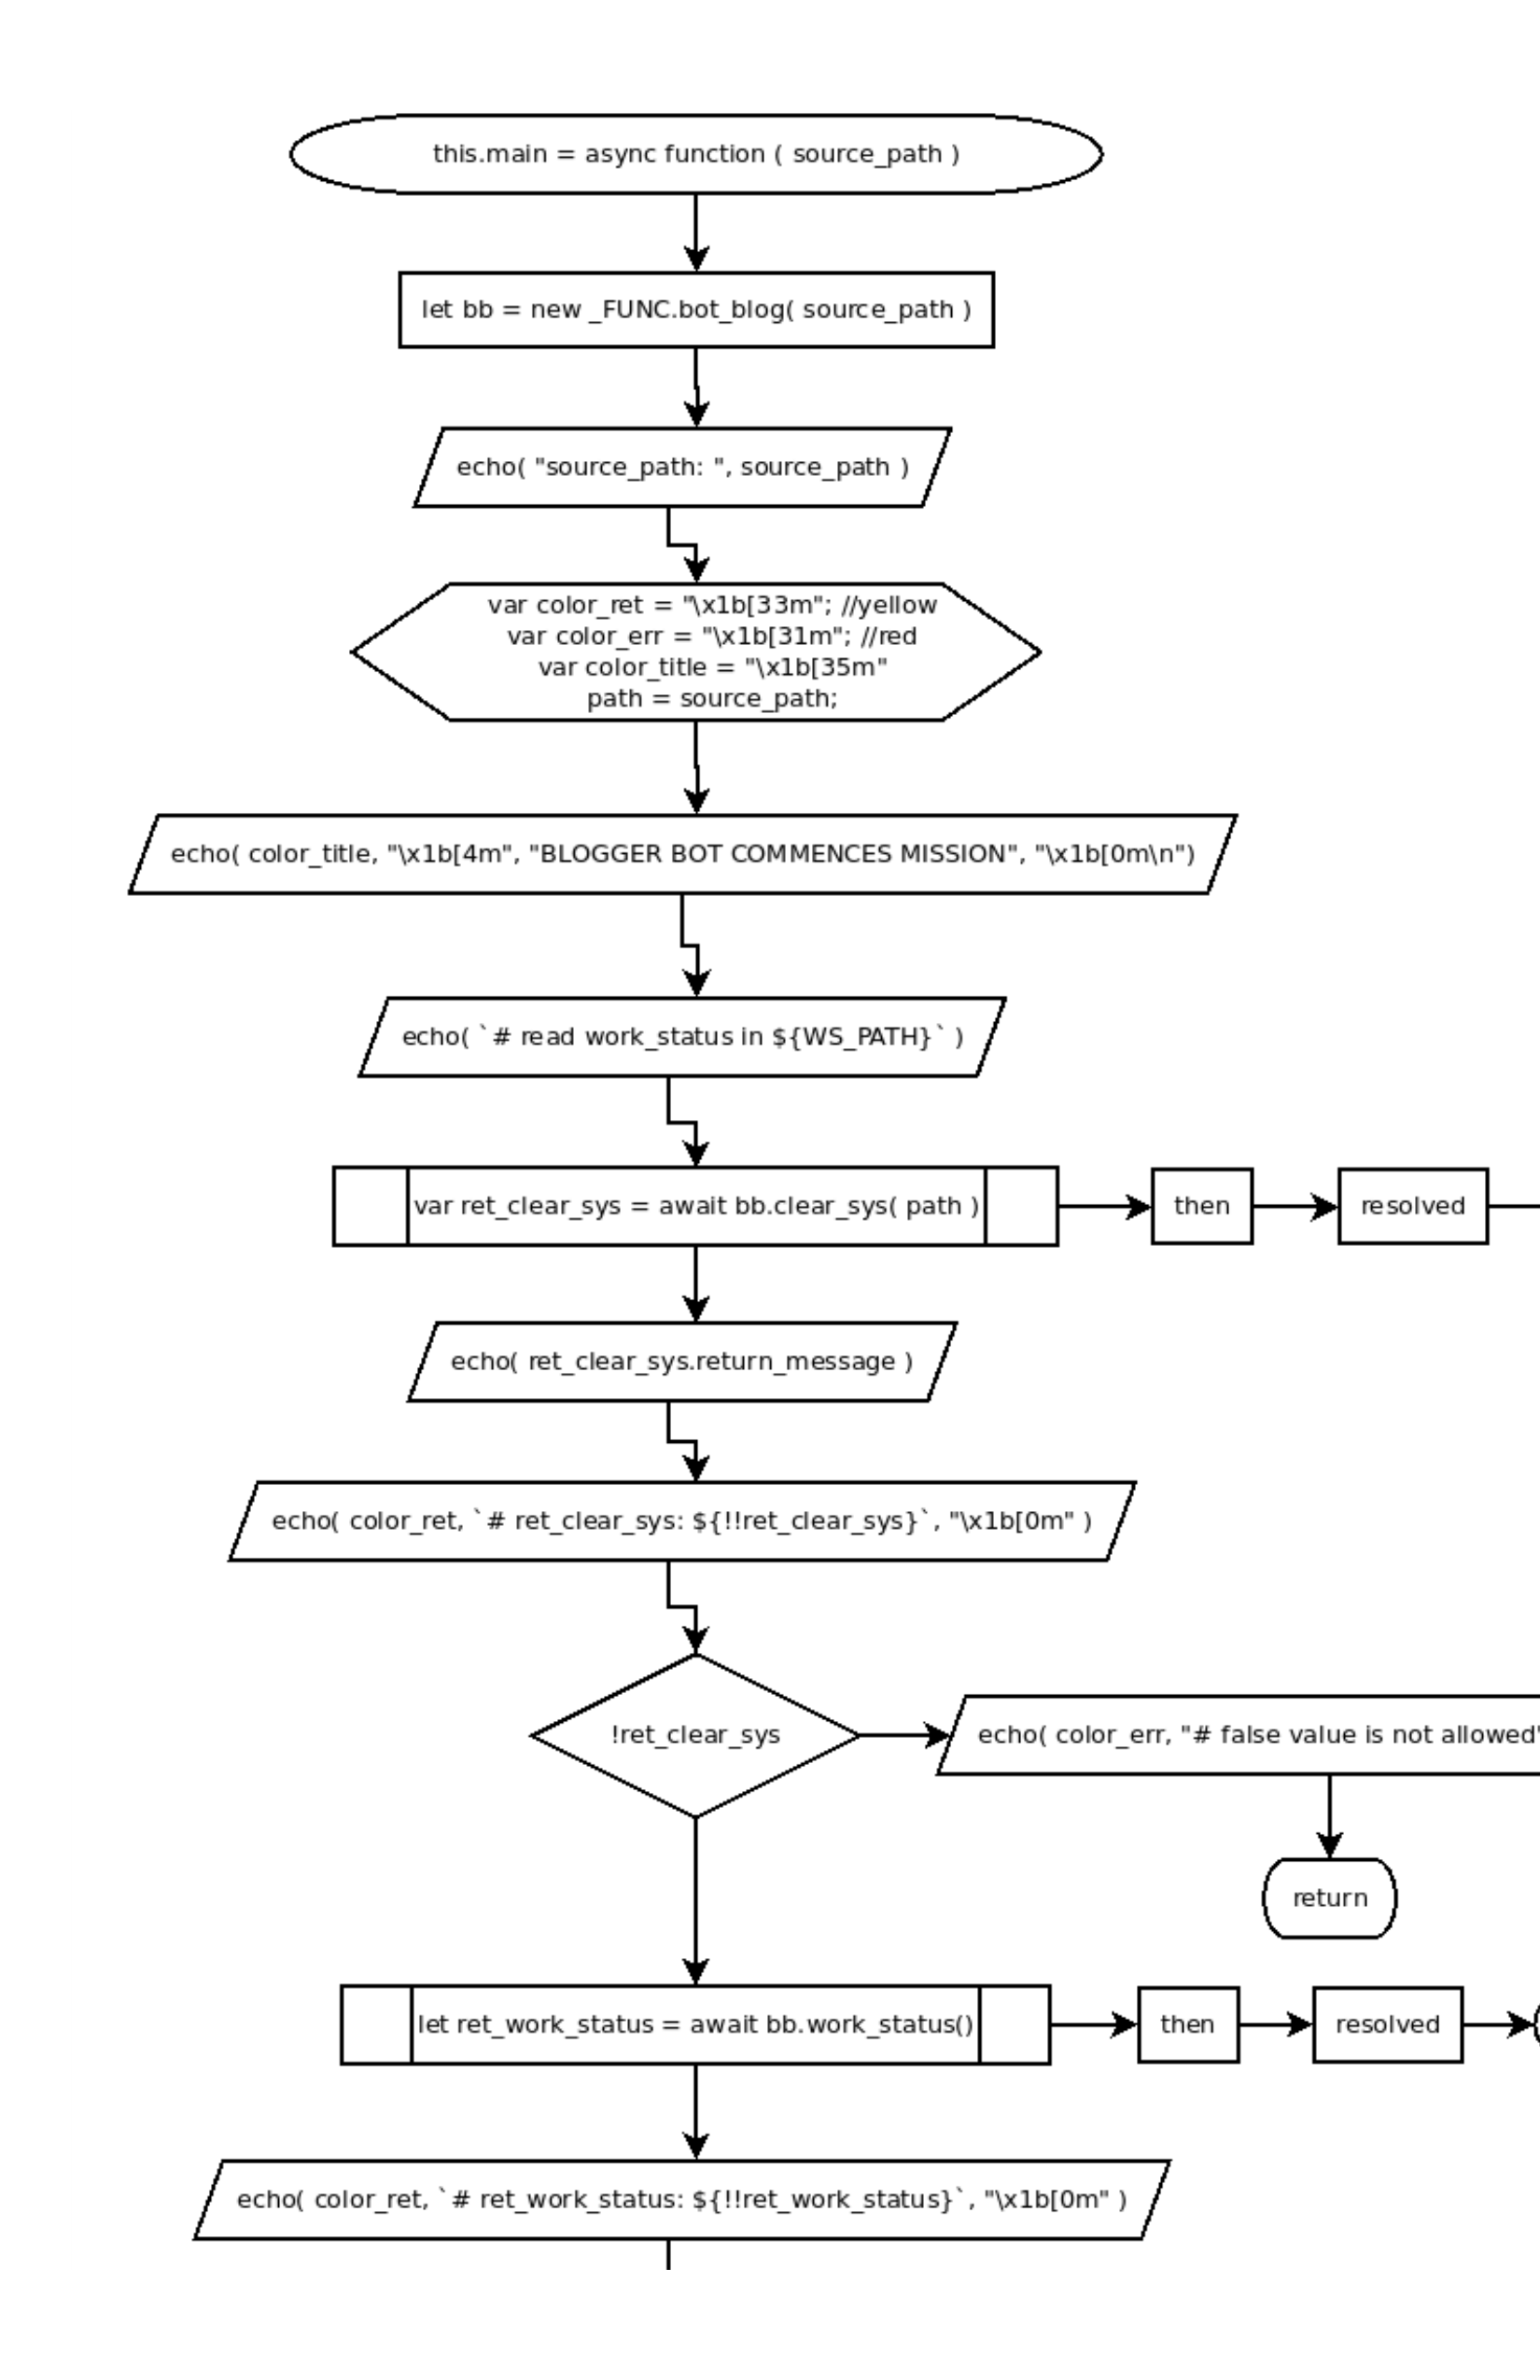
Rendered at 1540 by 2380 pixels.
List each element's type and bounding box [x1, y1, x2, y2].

picture [70, 110, 1540, 2270]
